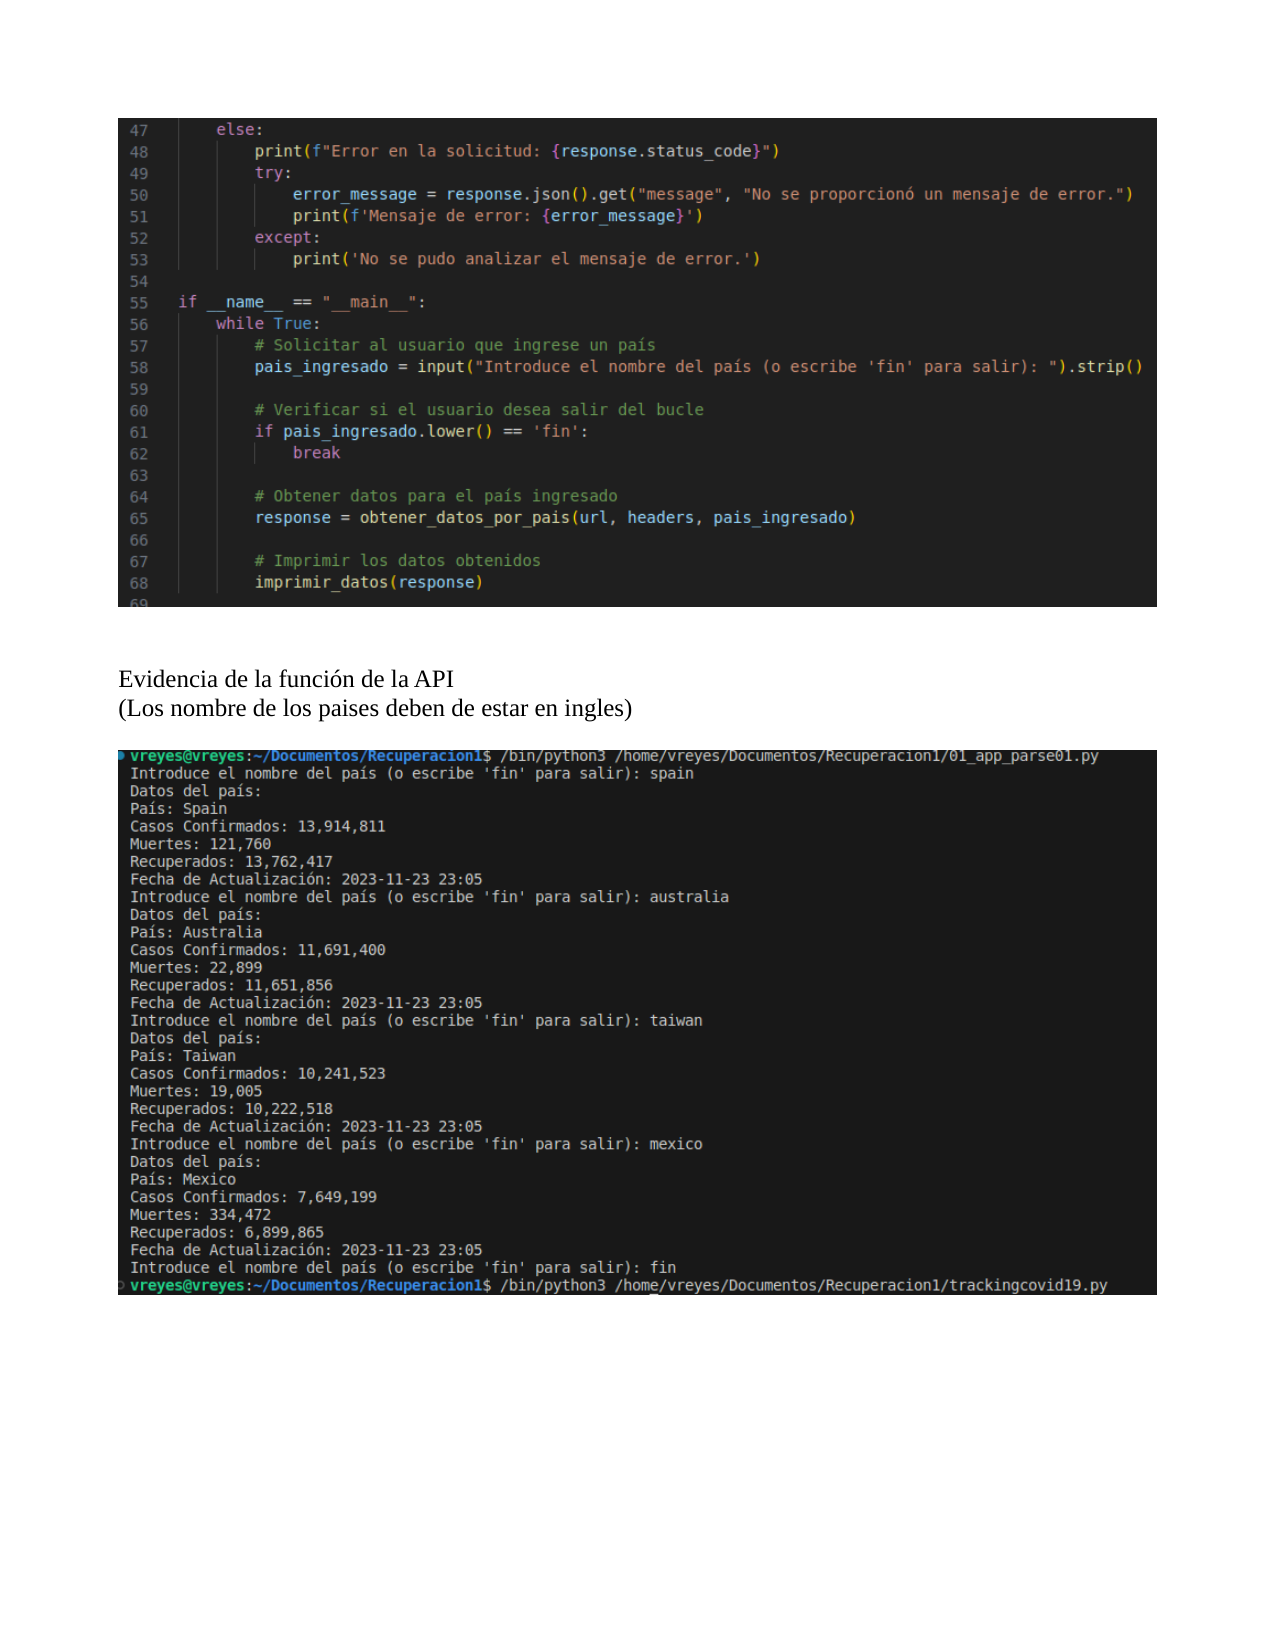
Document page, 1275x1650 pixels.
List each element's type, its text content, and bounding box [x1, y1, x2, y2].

text (Los nombre de los paises deben de estar en ingles) [118, 693, 1157, 722]
picture [118, 750, 1157, 1295]
picture [118, 118, 1157, 607]
text Evidencia de la función de la API [118, 664, 1157, 693]
